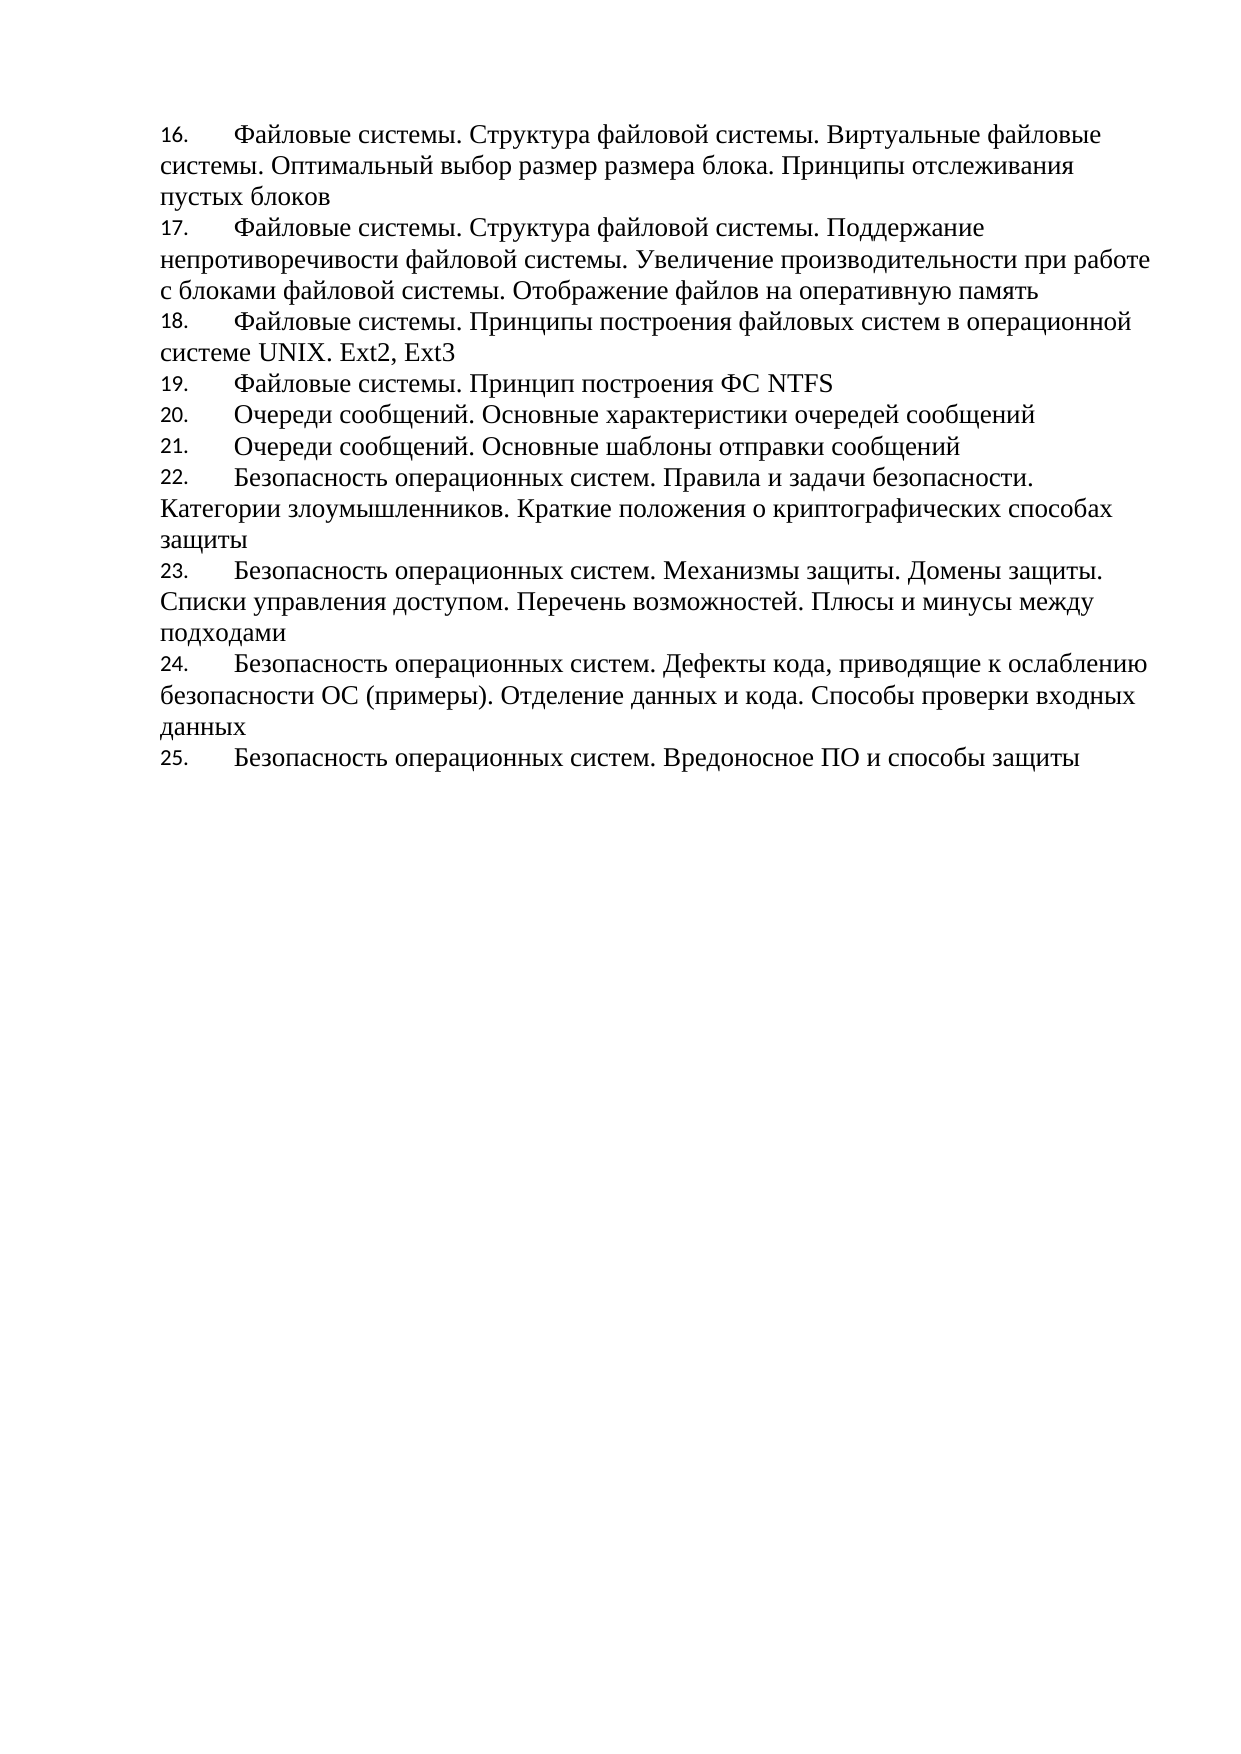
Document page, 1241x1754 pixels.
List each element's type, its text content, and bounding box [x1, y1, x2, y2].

list Файловые системы. Структура файловой системы. Поддержание непротиворечивости файловой системы. Увеличение производительности при работе с блоками файловой системы. Отображение файлов на оперативную память [160, 212, 1152, 305]
list Безопасность операционных систем. Механизмы защиты. Домены защиты. Списки управления доступом. Перечень возможностей. Плюсы и минусы между подходами [160, 554, 1152, 648]
list Файловые системы. Структура файловой системы. Виртуальные файловые системы. Оптимальный выбор размер размера блока. Принципы отслеживания пустых блоков [160, 118, 1152, 212]
list Файловые системы. Принцип построения ФС NTFS [160, 367, 1152, 398]
list Очереди сообщений. Основные шаблоны отправки сообщений [160, 429, 1152, 461]
list Очереди сообщений. Основные характеристики очередей сообщений [160, 398, 1152, 429]
list Файловые системы. Принципы построения файловых систем в операционной системе UNIX. Ext2, Ext3 [160, 305, 1152, 367]
list Безопасность операционных систем. Вредоносное ПО и способы защиты [160, 741, 1152, 772]
list Безопасность операционных систем. Дефекты кода, приводящие к ослаблению безопасности ОС (примеры). Отделение данных и кода. Способы проверки входных данных [160, 648, 1152, 741]
list Безопасность операционных систем. Правила и задачи безопасности. Категории злоумышленников. Краткие положения о криптографических способах защиты [160, 461, 1152, 554]
